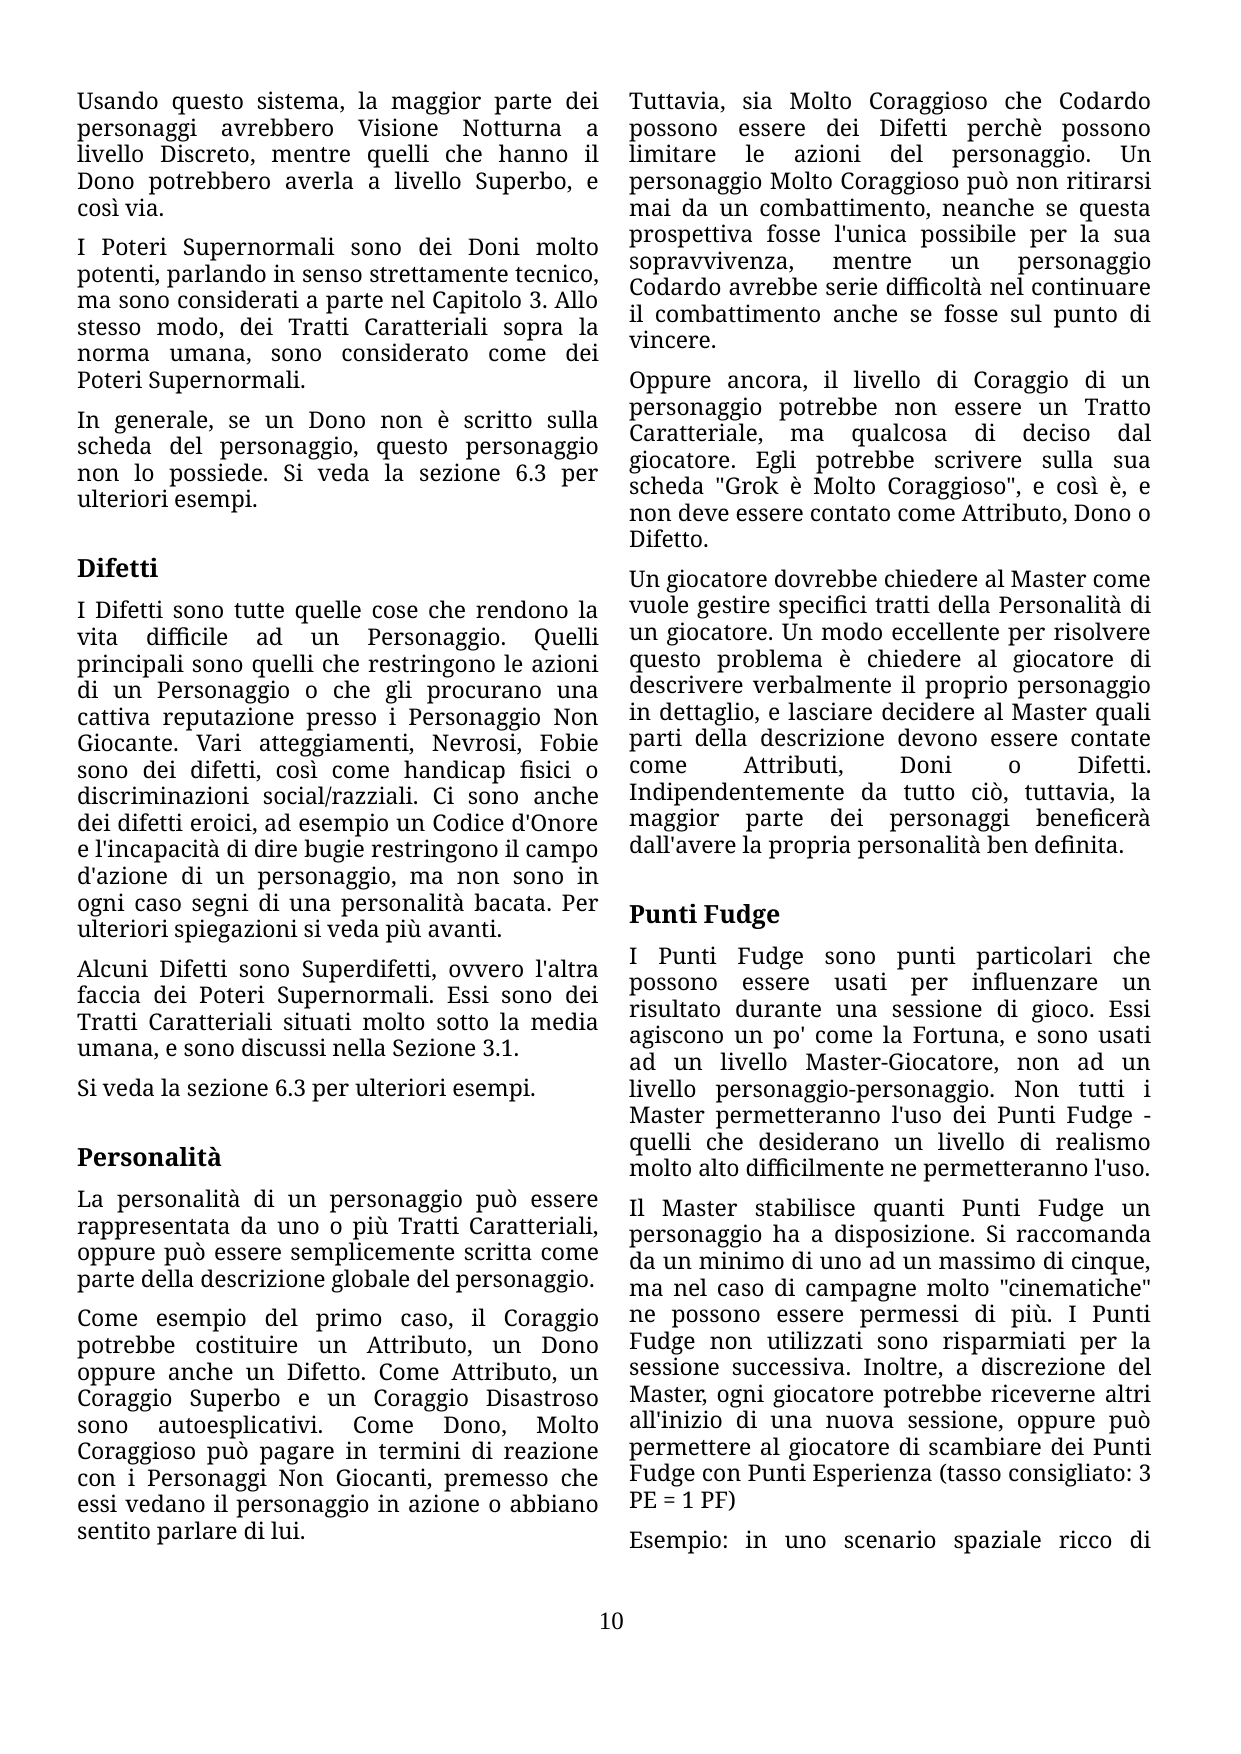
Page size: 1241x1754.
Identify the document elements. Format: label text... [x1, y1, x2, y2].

text Si veda la sezione 6.3 per ulteriori esempi. [77, 1075, 599, 1102]
text Oppure ancora, il livello di Coraggio di un personaggio potrebbe non essere un Tratto Caratteriale, ma qualcosa di deciso dal giocatore. Egli potrebbe scrivere sulla sua scheda "Grok è Molto Coraggioso", e così è, e non deve essere contato come Attributo, Dono o Difetto. [629, 367, 1152, 553]
subtitle Personalità [77, 1140, 599, 1174]
text Alcuni Difetti sono Superdifetti, ovvero l'altra faccia dei Poteri Supernormali. Essi sono dei Tratti Caratteriali situati molto sotto la media umana, e sono discussi nella Sezione 3.1. [77, 956, 599, 1062]
text I Difetti sono tutte quelle cose che rendono la vita difficile ad un Personaggio. Quelli principali sono quelli che restringono le azioni di un Personaggio o che gli procurano una cattiva reputazione presso i Personaggio Non Giocante. Vari atteggiamenti, Nevrosi, Fobie sono dei difetti, così come handicap fisici o discriminazioni social/razziali. Ci sono anche dei difetti eroici, ad esempio un Codice d'Onore e l'incapacità di dire bugie restringono il campo d'azione di un personaggio, ma non sono in ogni caso segni di una personalità bacata. Per ulteriori spiegazioni si veda più avanti. [77, 598, 599, 943]
text I Poteri Supernormali sono dei Doni molto potenti, parlando in senso strettamente tecnico, ma sono considerati a parte nel Capitolo 3. Allo stesso modo, dei Tratti Caratteriali sopra la norma umana, sono considerato come dei Poteri Supernormali. [77, 234, 599, 394]
text Un giocatore dovrebbe chiedere al Master come vuole gestire specifici tratti della Personalità di un giocatore. Un modo eccellente per risolvere questo problema è chiedere al giocatore di descrivere verbalmente il proprio personaggio in dettaglio, e lasciare decidere al Master quali parti della descrizione devono essere contate come Attributi, Doni o Difetti. Indipendentemente da tutto ciò, tuttavia, la maggior parte dei personaggi beneficerà dall'avere la propria personalità ben definita. [629, 566, 1152, 858]
text Tuttavia, sia Molto Coraggioso che Codardo possono essere dei Difetti perchè possono limitare le azioni del personaggio. Un personaggio Molto Coraggioso può non ritirarsi mai da un combattimento, neanche se questa prospettiva fosse l'unica possibile per la sua sopravvivenza, mentre un personaggio Codardo avrebbe serie difficoltà nel continuare il combattimento anche se fosse sul punto di vincere. [629, 88, 1152, 354]
text I Punti Fudge sono punti particolari che possono essere usati per influenzare un risultato durante una sessione di gioco. Essi agiscono un po' come la Fortuna, e sono usati ad un livello Master-Giocatore, non ad un livello personaggio-personaggio. Non tutti i Master permetteranno l'uso dei Punti Fudge - quelli che desiderano un livello di realismo molto alto difficilmente ne permetteranno l'uso. [629, 943, 1152, 1182]
text La personalità di un personaggio può essere rappresentata da uno o più Tratti Caratteriali, oppure può essere semplicemente scritta come parte della descrizione globale del personaggio. [77, 1186, 599, 1293]
subtitle Punti Fudge [629, 896, 1152, 930]
text Come esempio del primo caso, il Coraggio potrebbe costituire un Attributo, un Dono oppure anche un Difetto. Come Attributo, un Coraggio Superbo e un Coraggio Disastroso sono autoesplicativi. Come Dono, Molto Coraggioso può pagare in termini di reazione con i Personaggi Non Giocanti, premesso che essi vedano il personaggio in azione o abbiano sentito parlare di lui. [77, 1306, 599, 1545]
text Usando questo sistema, la maggior parte dei personaggi avrebbero Visione Notturna a livello Discreto, mentre quelli che hanno il Dono potrebbero averla a livello Superbo, e così via. [77, 88, 599, 221]
text Il Master stabilisce quanti Punti Fudge un personaggio ha a disposizione. Si raccomanda da un minimo di uno ad un massimo di cinque, ma nel caso di campagne molto "cinematiche" ne possono essere permessi di più. I Punti Fudge non utilizzati sono risparmiati per la sessione successiva. Inoltre, a discrezione del Master, ogni giocatore potrebbe riceverne altri all'inizio di una nuova sessione, oppure può permettere al giocatore di scambiare dei Punti Fudge con Punti Esperienza (tasso consigliato: 3 PE = 1 PF) [629, 1195, 1152, 1514]
text Esempio: in uno scenario spaziale ricco di [629, 1527, 1152, 1553]
subtitle Difetti [77, 551, 599, 585]
text In generale, se un Dono non è scritto sulla scheda del personaggio, questo personaggio non lo possiede. Si veda la sezione 6.3 per ulteriori esempi. [77, 407, 599, 513]
